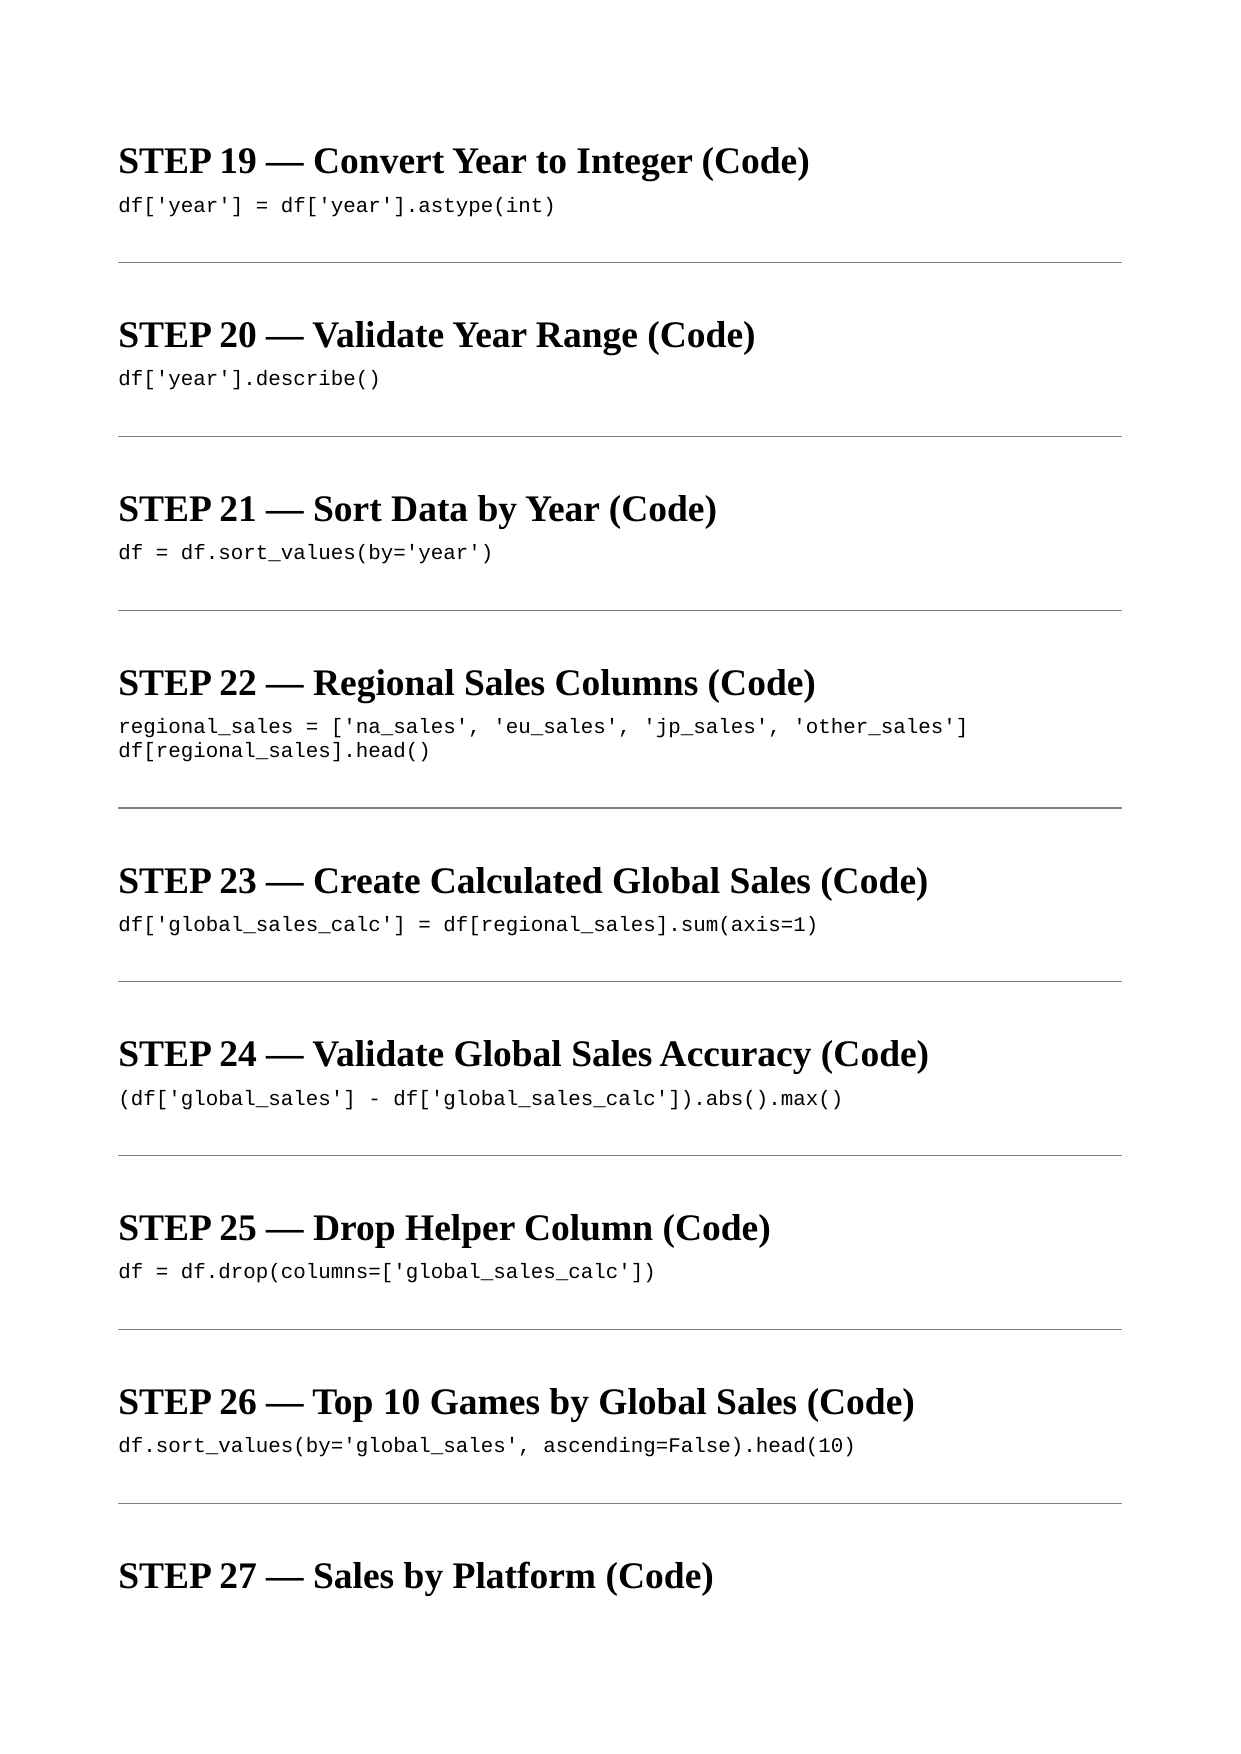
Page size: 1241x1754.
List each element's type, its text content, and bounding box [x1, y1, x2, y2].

text df.sort_values(by='global_sales', ascending=False).head(10) [118, 1435, 1122, 1459]
subtitle STEP 24 — Validate Global Sales Accuracy (Code) [118, 1032, 1122, 1075]
subtitle STEP 20 — Validate Year Range (Code) [118, 313, 1122, 356]
text regional_sales = ['na_sales', 'eu_sales', 'jp_sales', 'other_sales'] [118, 716, 1122, 740]
text df = df.sort_values(by='year') [118, 542, 1122, 566]
subtitle STEP 27 — Sales by Platform (Code) [118, 1553, 1122, 1597]
subtitle STEP 21 — Sort Data by Year (Code) [118, 487, 1122, 530]
subtitle STEP 25 — Drop Helper Column (Code) [118, 1206, 1122, 1249]
text df['global_sales_calc'] = df[regional_sales].sum(axis=1) [118, 914, 1122, 937]
subtitle STEP 22 — Regional Sales Columns (Code) [118, 661, 1122, 704]
text df = df.drop(columns=['global_sales_calc']) [118, 1261, 1122, 1285]
subtitle STEP 26 — Top 10 Games by Global Sales (Code) [118, 1379, 1122, 1423]
subtitle STEP 19 — Convert Year to Integer (Code) [118, 139, 1122, 182]
text (df['global_sales'] - df['global_sales_calc']).abs().max() [118, 1087, 1122, 1111]
text df['year'] = df['year'].astype(int) [118, 194, 1122, 218]
text df['year'].describe() [118, 368, 1122, 392]
text df[regional_sales].head() [118, 740, 1122, 763]
subtitle STEP 23 — Create Calculated Global Sales (Code) [118, 858, 1122, 901]
